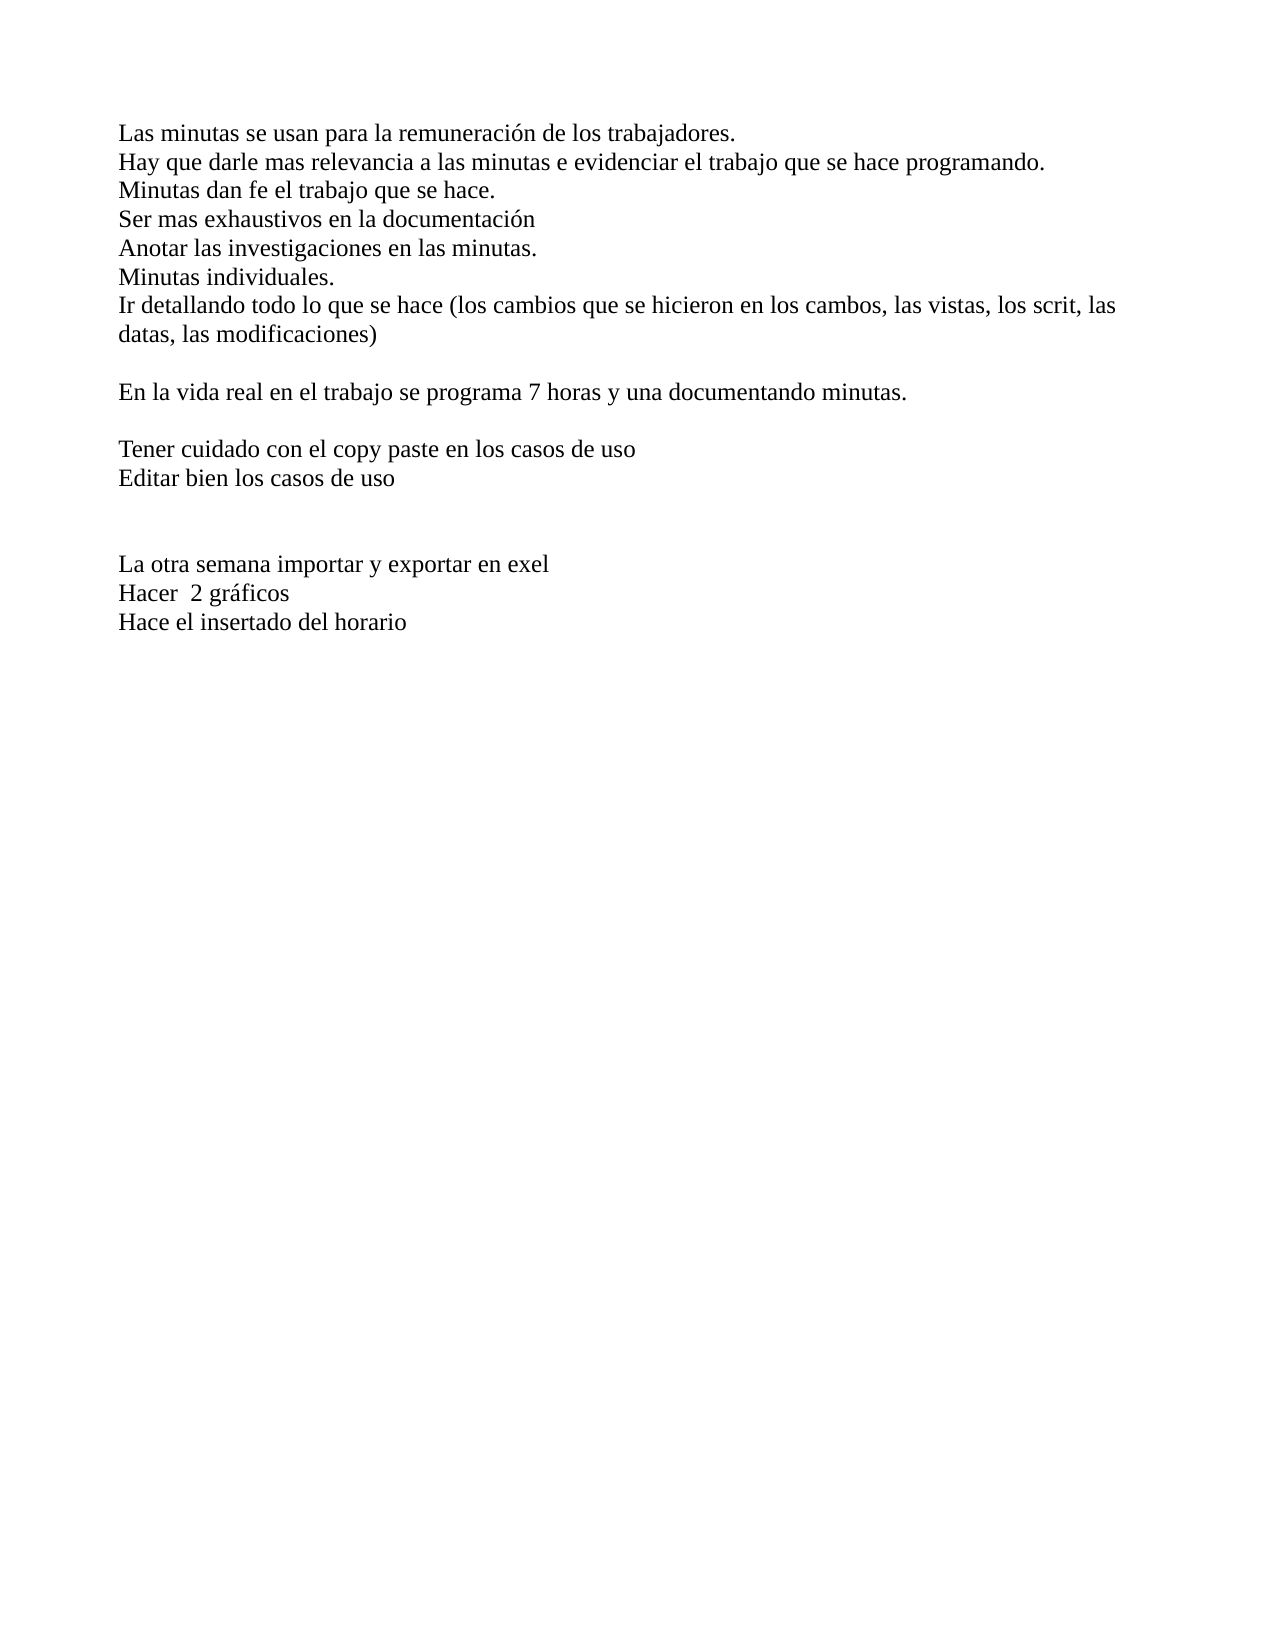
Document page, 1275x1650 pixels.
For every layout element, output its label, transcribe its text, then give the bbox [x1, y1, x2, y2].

text Ir detallando todo lo que se hace (los cambios que se hicieron en los cambos, las vistas, los scrit, las datas, las modificaciones) [118, 291, 1157, 348]
text Tener cuidado con el copy paste en los casos de uso [118, 434, 1157, 463]
text Ser mas exhaustivos en la documentación [118, 204, 1157, 233]
text Hay que darle mas relevancia a las minutas e evidenciar el trabajo que se hace programando. [118, 147, 1157, 176]
text En la vida real en el trabajo se programa 7 horas y una documentando minutas. [118, 377, 1157, 406]
text Las minutas se usan para la remuneración de los trabajadores. [118, 118, 1157, 147]
text Minutas individuales. [118, 262, 1157, 291]
text Anotar las investigaciones en las minutas. [118, 233, 1157, 262]
text Editar bien los casos de uso [118, 463, 1157, 492]
text La otra semana importar y exportar en exel [118, 549, 1157, 578]
text Hacer 2 gráficos [118, 578, 1157, 607]
text Minutas dan fe el trabajo que se hace. [118, 176, 1157, 204]
text Hace el insertado del horario [118, 607, 1157, 636]
